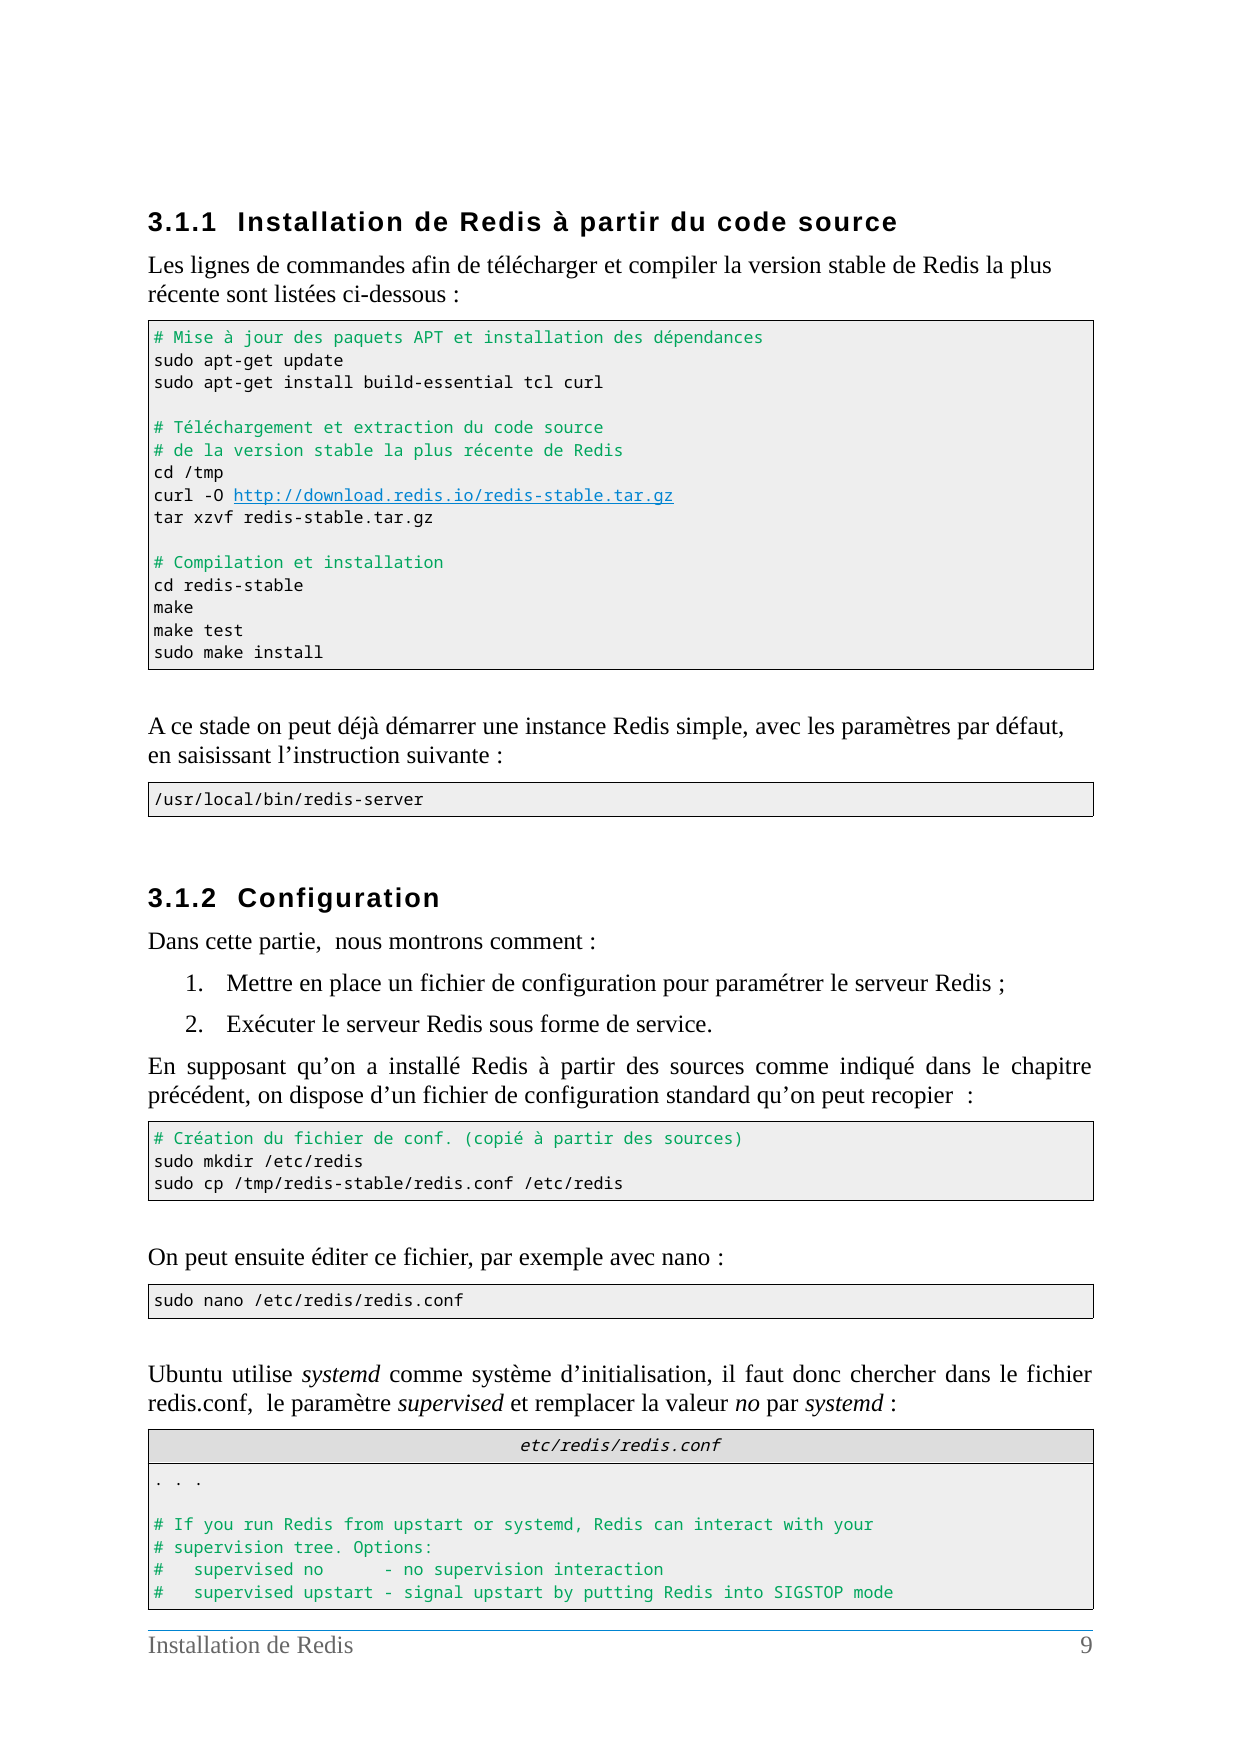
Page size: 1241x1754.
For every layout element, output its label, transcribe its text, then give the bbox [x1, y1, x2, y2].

table_header etc/redis/redis.conf [149, 1430, 1093, 1462]
text Dans cette partie, nous montrons comment : [148, 926, 1093, 955]
list Exécuter le serveur Redis sous forme de service. [185, 1009, 1093, 1038]
table_header /usr/local/bin/redis-server [149, 783, 1093, 816]
text Les lignes de commandes afin de télécharger et compiler la version stable de Redis la plus récente sont listées ci-dessous : [148, 250, 1093, 308]
list Mettre en place un fichier de configuration pour paramétrer le serveur Redis ; [185, 967, 1093, 997]
table_header sudo nano /etc/redis/redis.conf [149, 1285, 1093, 1318]
table_header # Création du fichier de conf. (copié à partir des sources) sudo mkdir /etc/redis sudo cp /tmp/redis-stable/redis.conf /etc/redis [149, 1122, 1093, 1200]
subtitle Installation de Redis à partir du code source [148, 206, 1093, 237]
text On peut ensuite éditer ce fichier, par exemple avec nano : [148, 1242, 1093, 1271]
table_cell . . . # If you run Redis from upstart or systemd, Redis can interact with your # supervision tree. Options: # supervised no - no supervision interaction # supervised upstart - signal upstart by putting Redis into SIGSTOP mode [149, 1464, 1093, 1609]
table_header # Mise à jour des paquets APT et installation des dépendances sudo apt-get update sudo apt-get install build-essential tcl curl # Téléchargement et extraction du code source # de la version stable la plus récente de Redis cd /tmp curl -O http://download.redis.io/redis-stable.tar.gz tar xzvf redis-stable.tar.gz # Compilation et installation cd redis-stable make make test sudo make install [149, 321, 1093, 669]
text En supposant qu’on a installé Redis à partir des sources comme indiqué dans le chapitre précédent, on dispose d’un fichier de configuration standard qu’on peut recopier : [148, 1051, 1093, 1109]
subtitle Configuration [148, 882, 1093, 913]
text A ce stade on peut déjà démarrer une instance Redis simple, avec les paramètres par défaut, en saisissant l’instruction suivante : [148, 711, 1093, 769]
text Ubuntu utilise systemd comme système d’initialisation, il faut donc chercher dans le fichier redis.conf, le paramètre supervised et remplacer la valeur no par systemd : [148, 1358, 1093, 1417]
